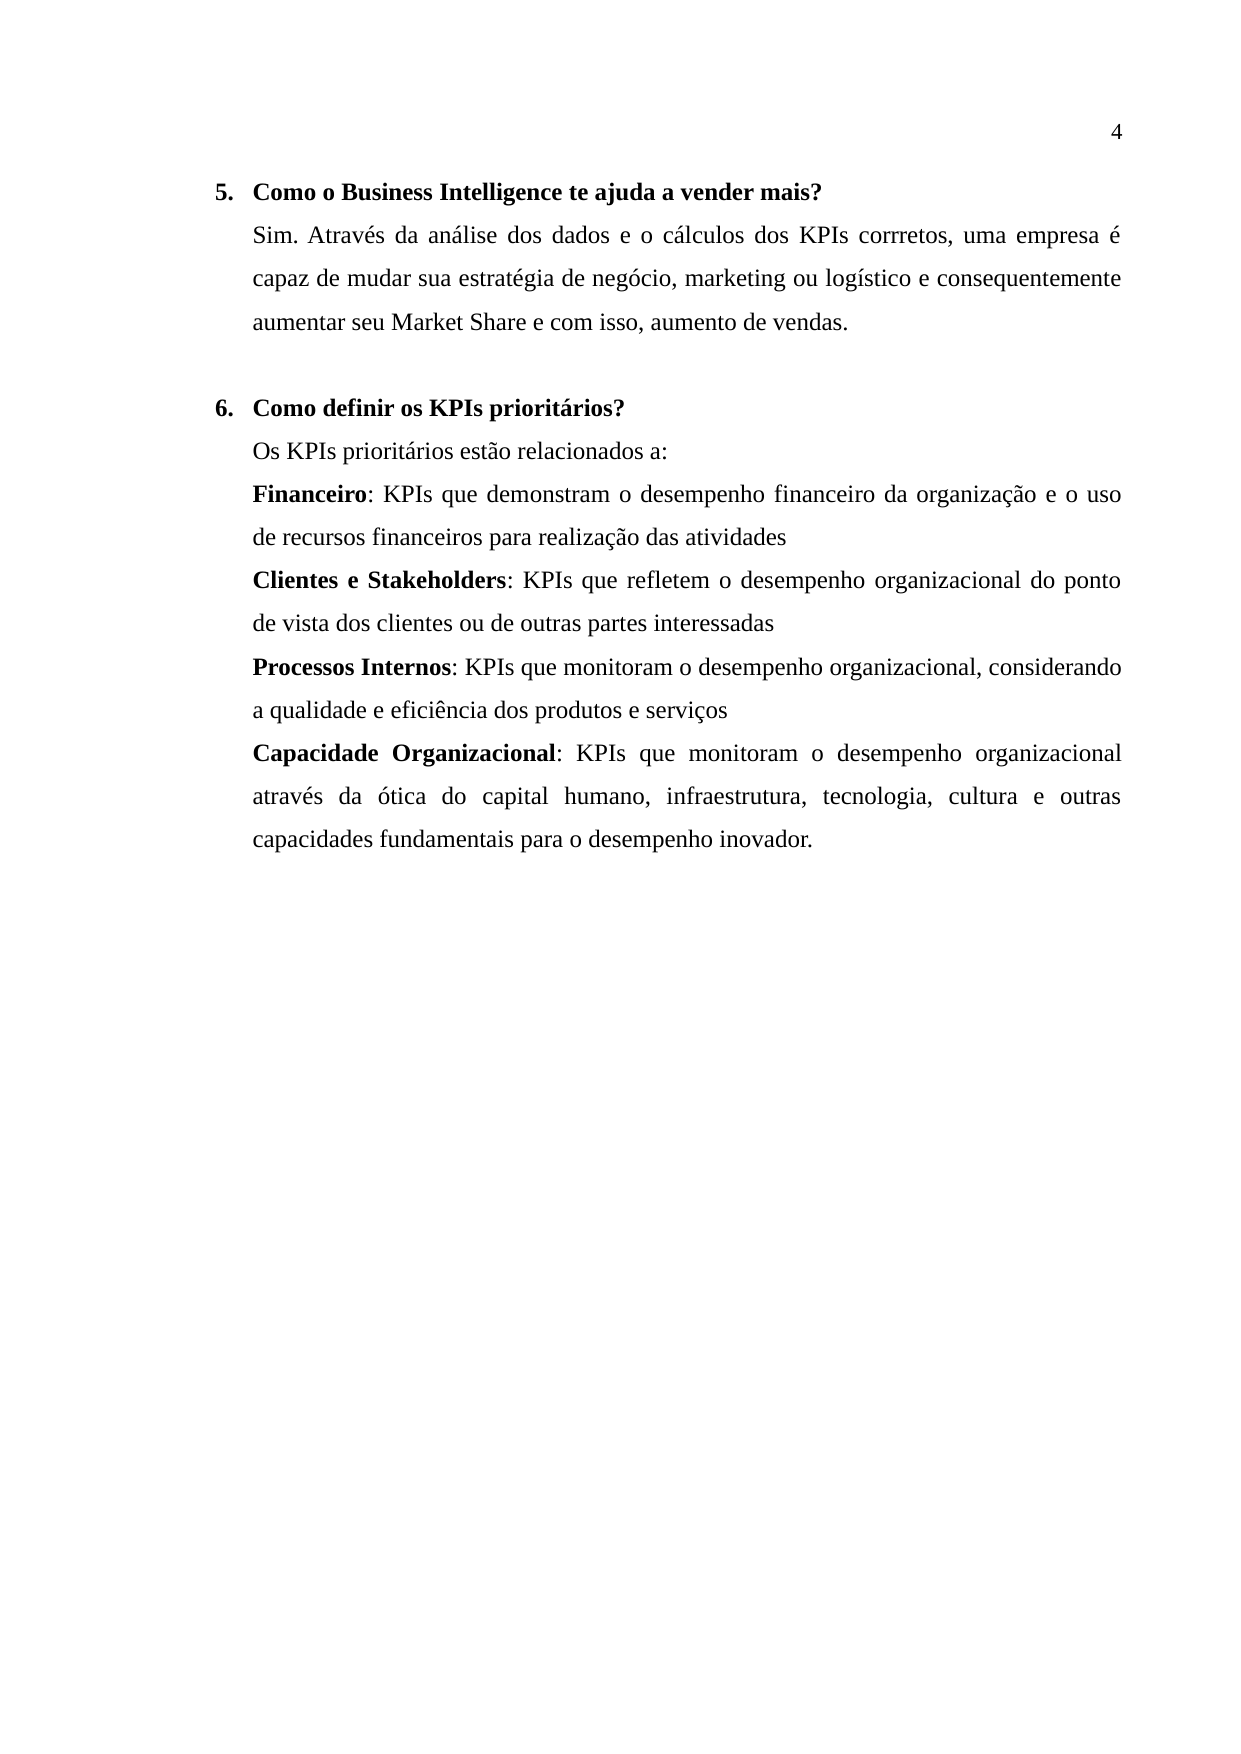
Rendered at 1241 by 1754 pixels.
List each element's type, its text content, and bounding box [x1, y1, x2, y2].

list Clientes e Stakeholders: KPIs que refletem o desempenho organizacional do ponto de vista dos clientes ou de outras partes interessadas [215, 565, 1122, 637]
list Como definir os KPIs prioritários? [215, 393, 1122, 422]
list Financeiro: KPIs que demonstram o desempenho financeiro da organização e o uso de recursos financeiros para realização das atividades [215, 479, 1122, 551]
list Processos Internos: KPIs que monitoram o desempenho organizacional, considerando a qualidade e eficiência dos produtos e serviços [215, 652, 1122, 723]
list Como o Business Intelligence te ajuda a vender mais? [215, 177, 1122, 206]
list Capacidade Organizacional: KPIs que monitoram o desempenho organizacional através da ótica do capital humano, infraestrutura, tecnologia, cultura e outras capacidades fundamentais para o desempenho inovador. [215, 738, 1122, 853]
list Sim. Através da análise dos dados e o cálculos dos KPIs corrretos, uma empresa é capaz de mudar sua estratégia de negócio, marketing ou logístico e consequentemente aumentar seu Market Share e com isso, aumento de vendas. [215, 220, 1122, 335]
list Os KPIs prioritários estão relacionados a: [215, 436, 1122, 465]
